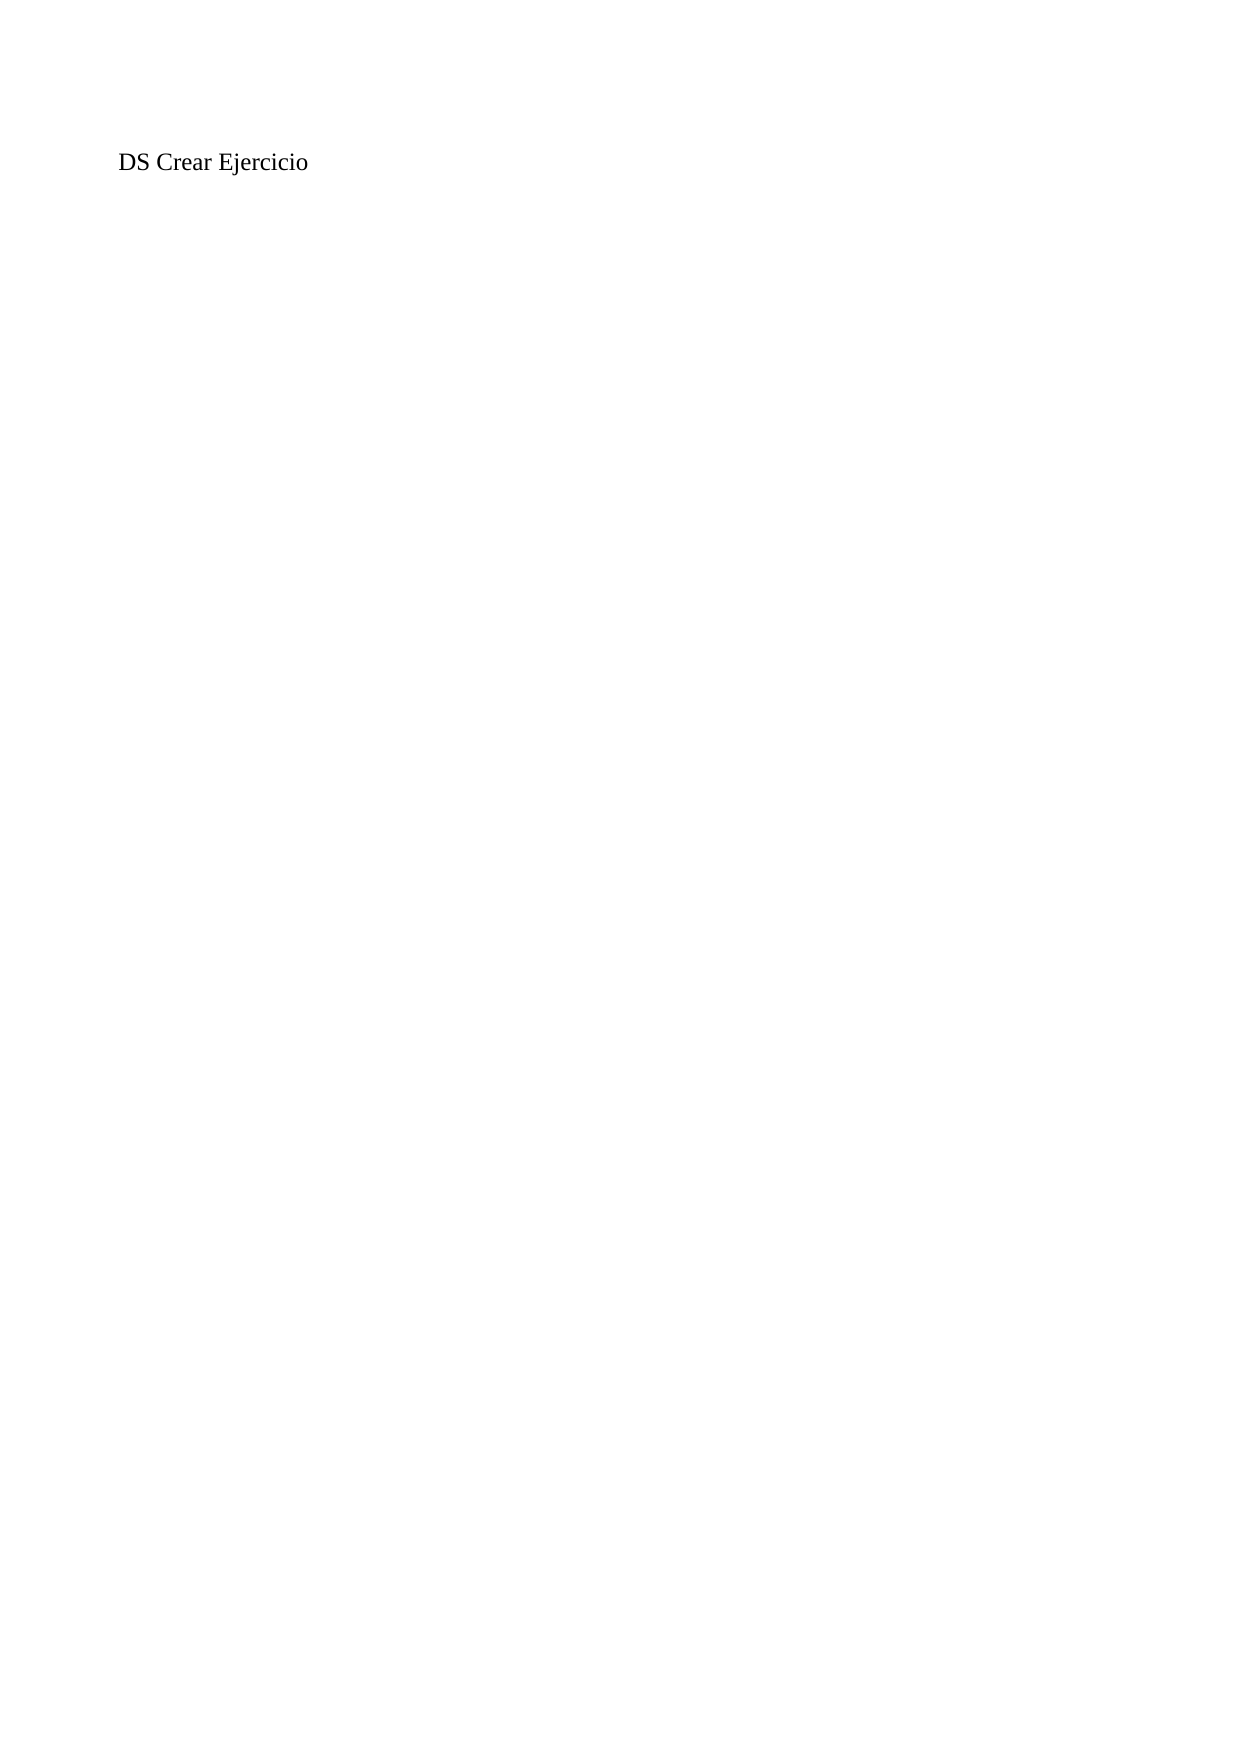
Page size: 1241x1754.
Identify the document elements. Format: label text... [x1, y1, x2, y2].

text DS Crear Ejercicio [118, 147, 1122, 176]
